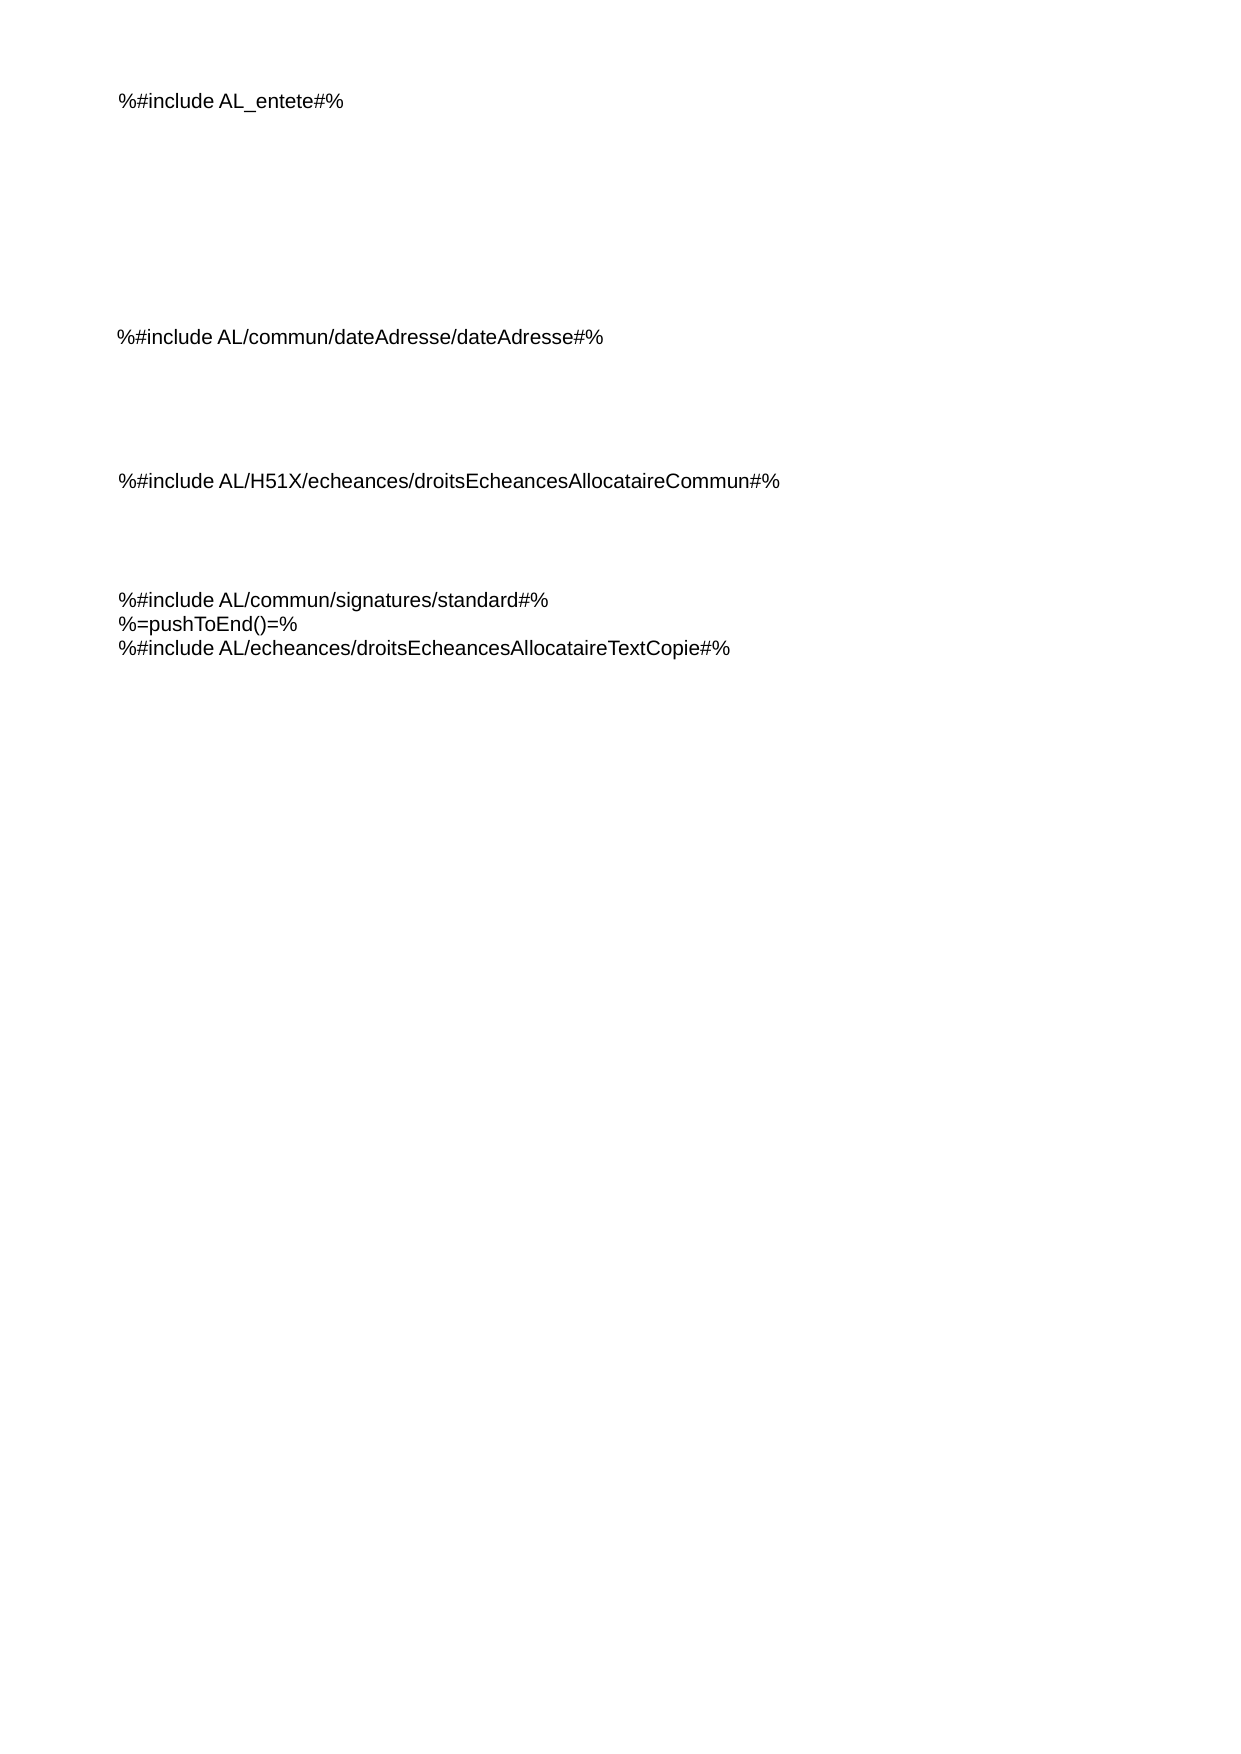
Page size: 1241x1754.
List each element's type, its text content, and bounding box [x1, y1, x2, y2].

text %=pushToEnd()=% [118, 612, 1122, 636]
text %#include AL/H51X/echeances/droitsEcheancesAllocataireCommun#% [118, 468, 1122, 492]
text %#include AL/commun/dateAdresse/dateAdresse#% [117, 325, 1131, 349]
text %#include AL/echeances/droitsEcheancesAllocataireTextCopie#% [118, 636, 1122, 660]
text %#include AL/commun/signatures/standard#% [118, 588, 1122, 612]
